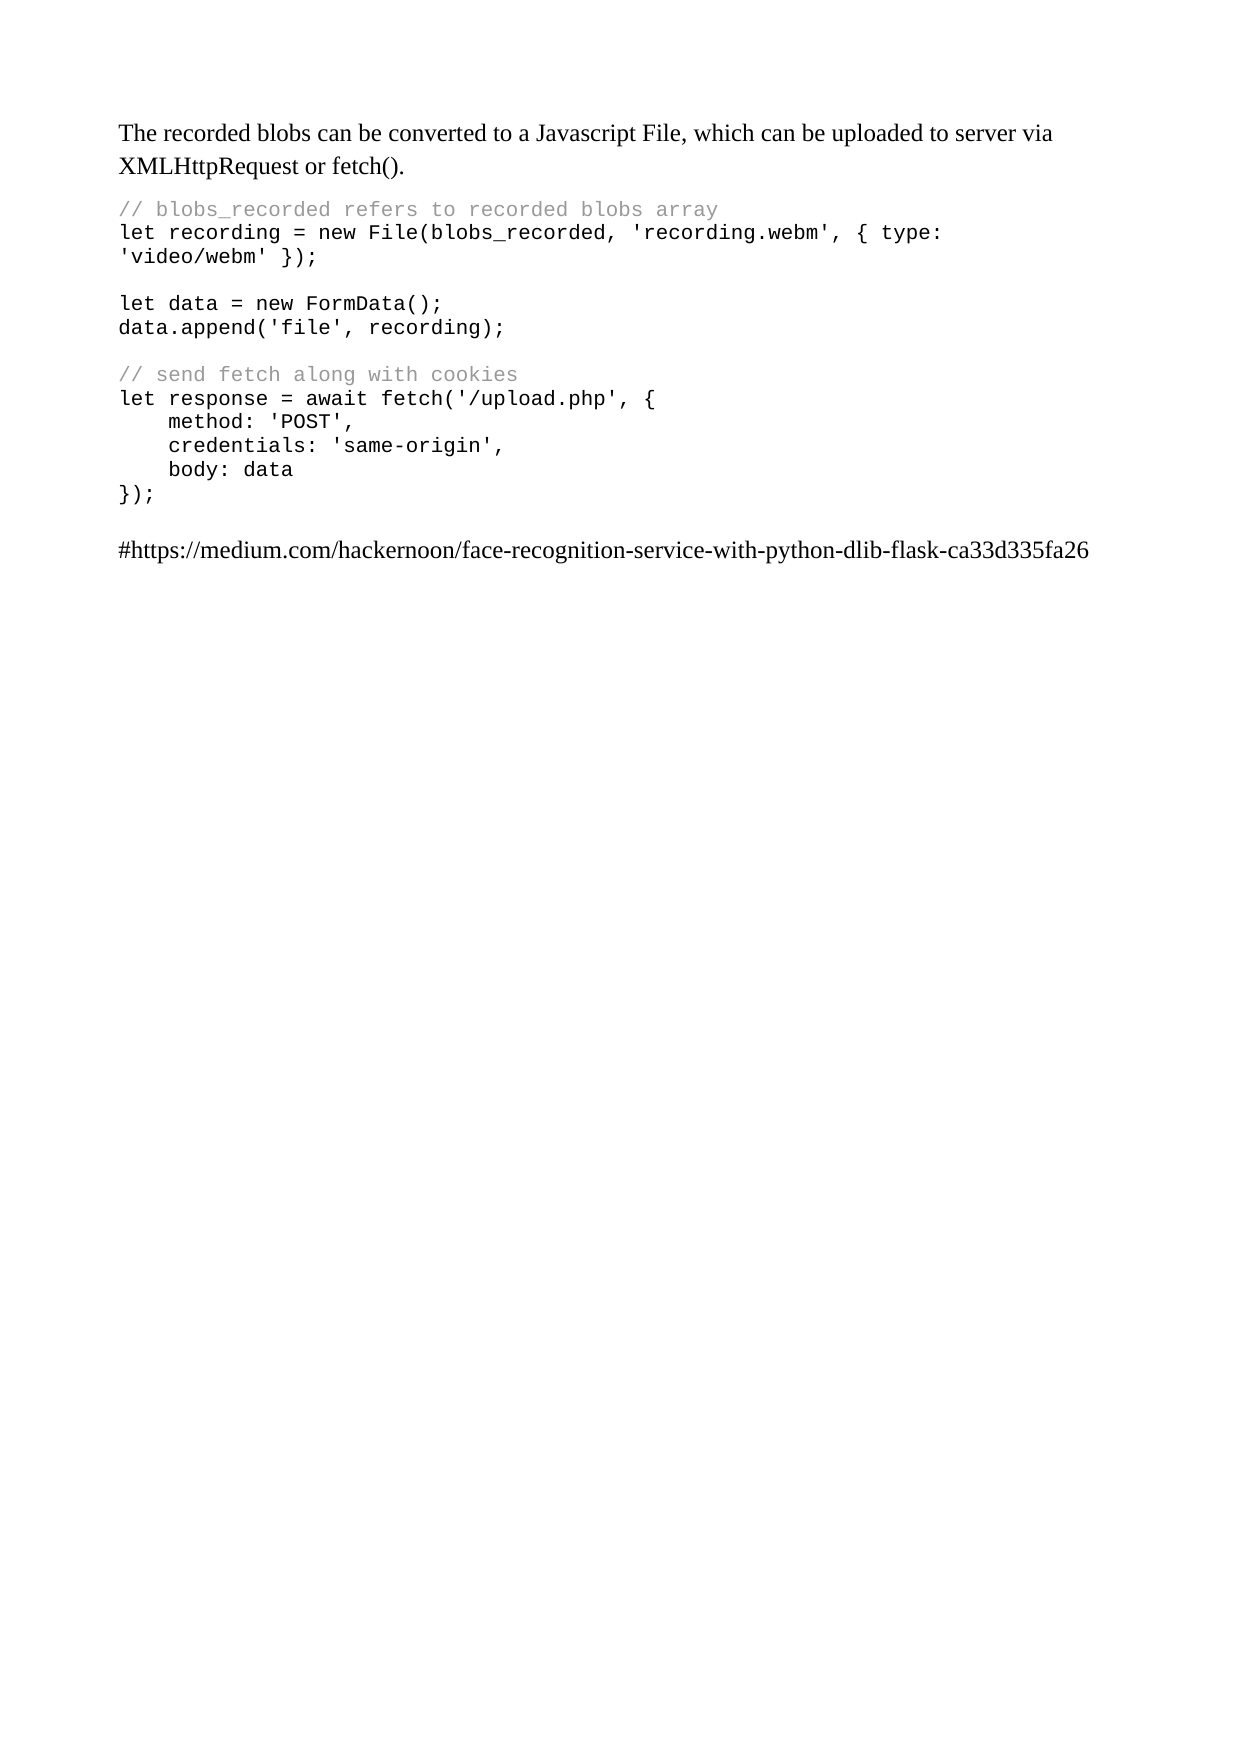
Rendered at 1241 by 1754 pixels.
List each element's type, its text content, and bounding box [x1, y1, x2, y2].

text // send fetch along with cookies [118, 364, 1122, 388]
text data.append('file', recording); [118, 317, 1122, 341]
text // blobs_recorded refers to recorded blobs array [118, 199, 1122, 222]
text }); [118, 482, 1122, 506]
text let data = new FormData(); [118, 293, 1122, 317]
text #https://medium.com/hackernoon/face-recognition-service-with-python-dlib-flask-ca33d335fa26 [118, 536, 1122, 564]
text let response = await fetch('/upload.php', { [118, 388, 1122, 412]
text method: 'POST', [118, 412, 1122, 435]
text credentials: 'same-origin', [118, 435, 1122, 459]
text The recorded blobs can be converted to a Javascript File, which can be uploaded to server via XMLHttpRequest or fetch(). [118, 118, 1122, 180]
text let recording = new File(blobs_recorded, 'recording.webm', { type: 'video/webm' }); [118, 222, 1122, 270]
text body: data [118, 459, 1122, 482]
